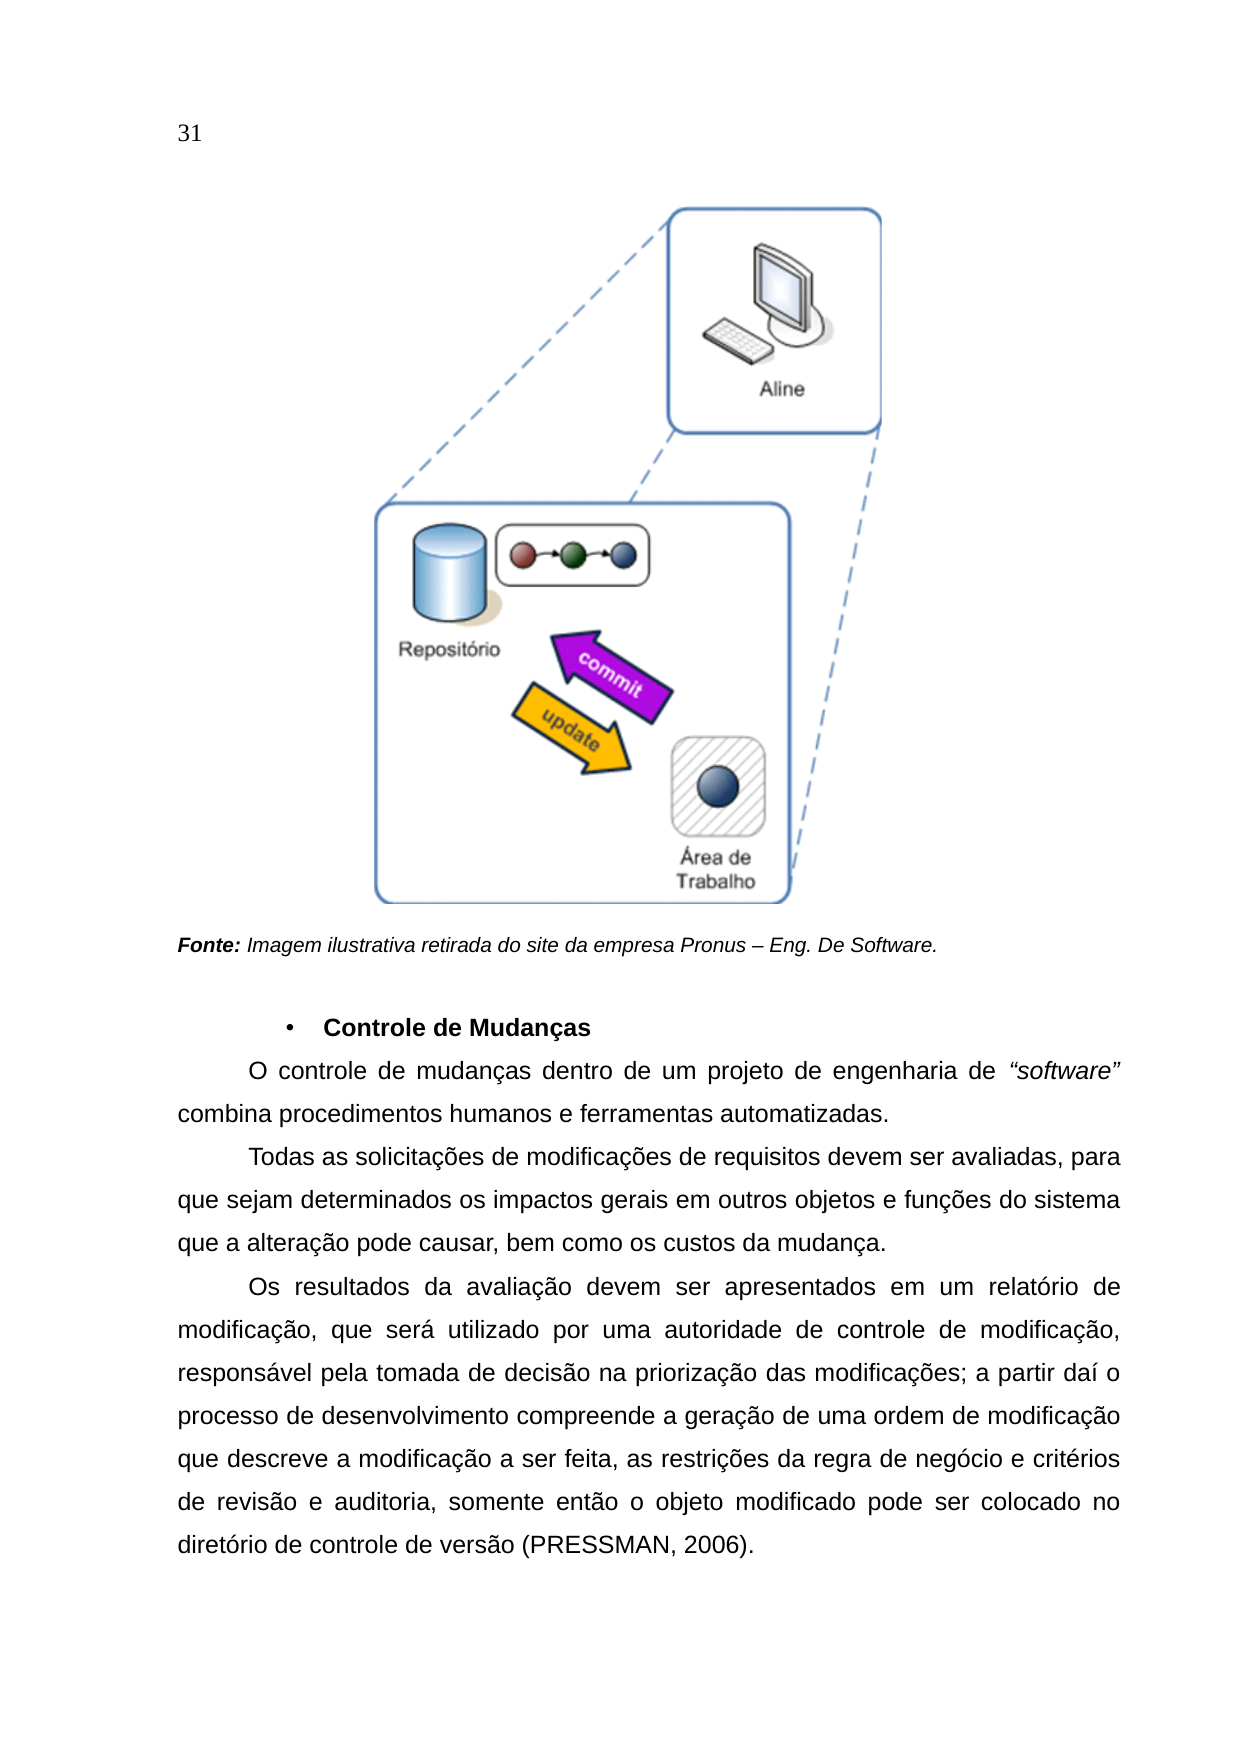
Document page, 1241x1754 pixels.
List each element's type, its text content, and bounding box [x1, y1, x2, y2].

list Controle de Mudanças [286, 1013, 1122, 1042]
text Fonte: Imagem ilustrativa retirada do site da empresa Pronus – Eng. De Software. [177, 933, 1122, 957]
text Todas as solicitações de modificações de requisitos devem ser avaliadas, para que sejam determinados os impactos gerais em outros objetos e funções do sistema que a alteração pode causar, bem como os custos da mudança. [177, 1142, 1122, 1257]
text Os resultados da avaliação devem ser apresentados em um relatório de modificação, que será utilizado por uma autoridade de controle de modificação, responsável pela tomada de decisão na priorização das modificações; a partir daí o processo de desenvolvimento compreende a geração de uma ordem de modificação que descreve a modificação a ser feita, as restrições da regra de negócio e critérios de revisão e auditoria, somente então o objeto modificado pode ser colocado no diretório de controle de versão (PRESSMAN, 2006). [177, 1272, 1122, 1559]
text O controle de mudanças dentro de um projeto de engenharia de “software” combina procedimentos humanos e ferramentas automatizadas. [177, 1056, 1122, 1128]
